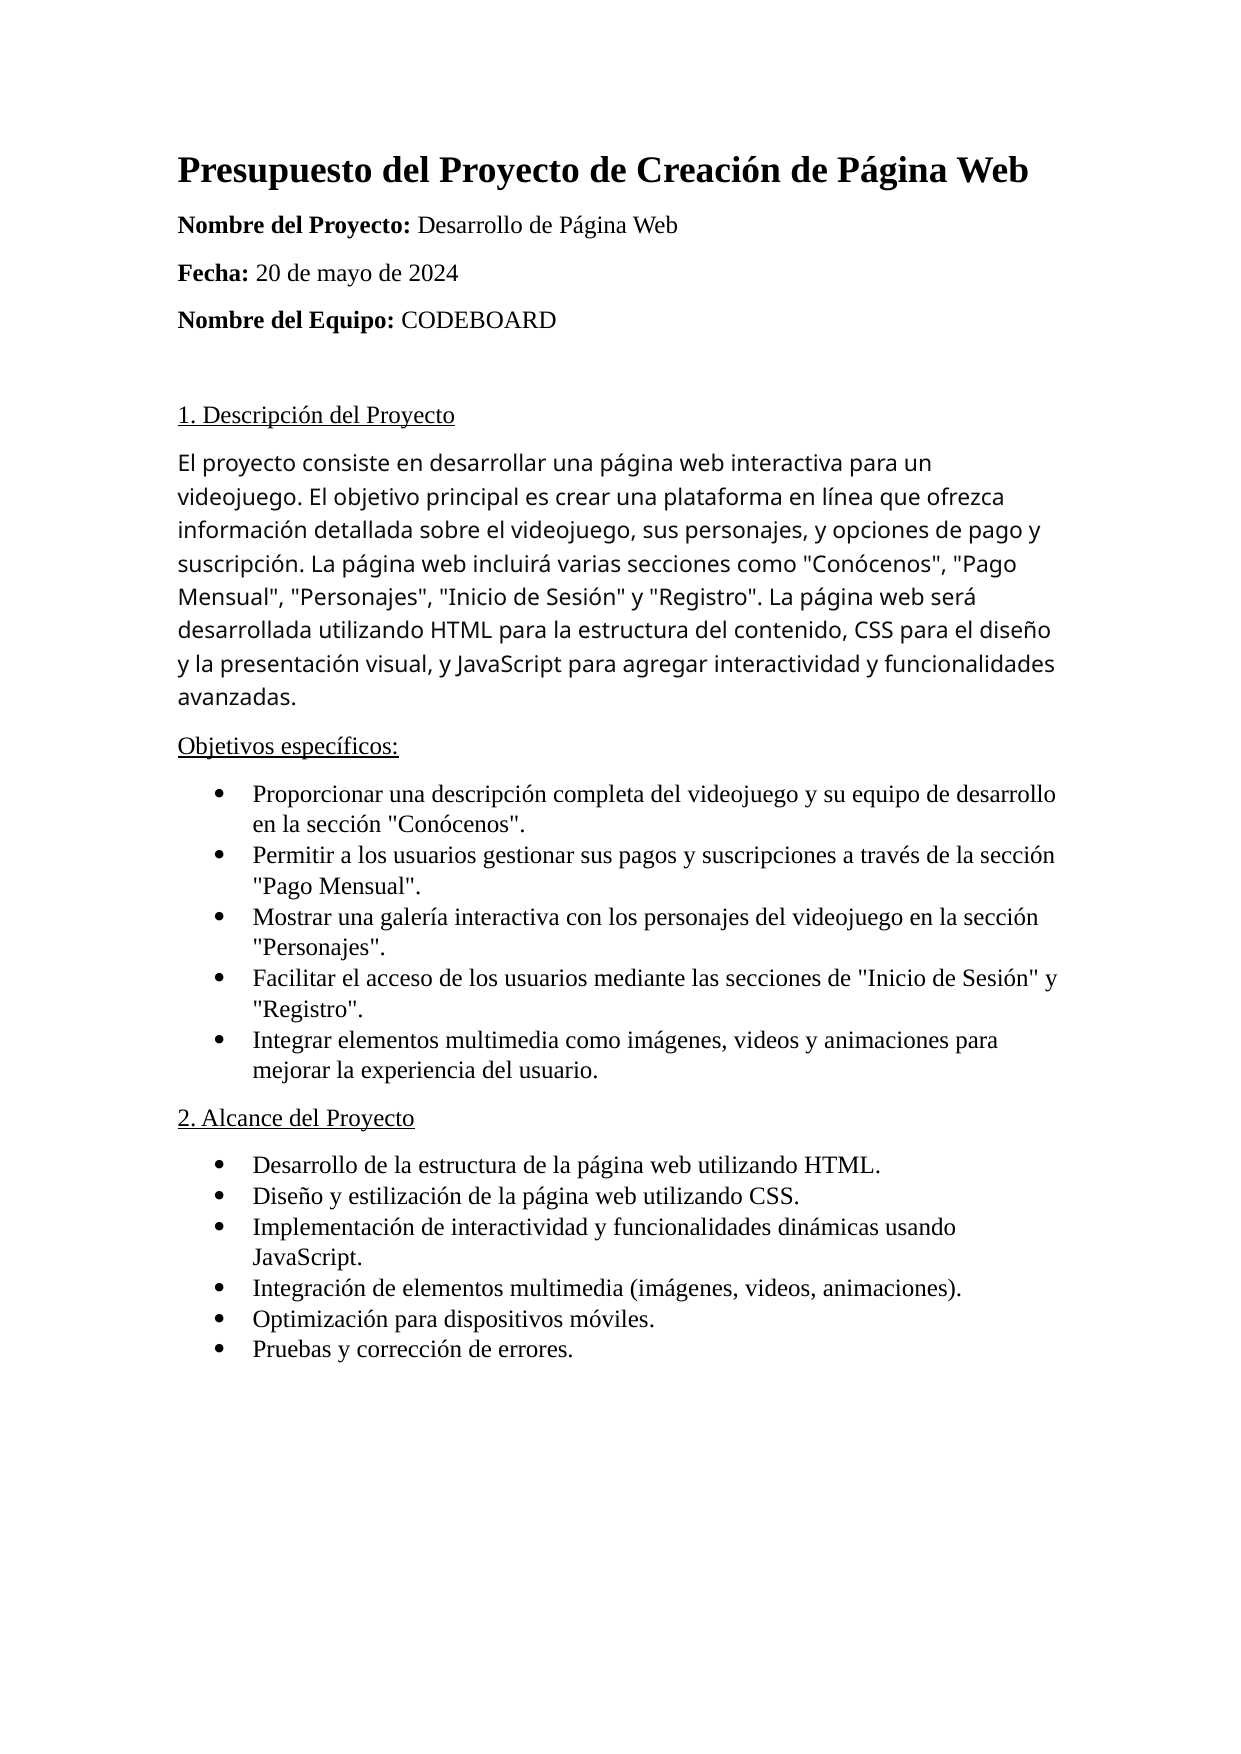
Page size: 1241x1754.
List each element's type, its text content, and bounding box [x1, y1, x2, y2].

list Diseño y estilización de la página web utilizando CSS. [215, 1181, 1063, 1210]
text Fecha: 20 de mayo de 2024 [177, 258, 1063, 286]
list Desarrollo de la estructura de la página web utilizando HTML. [215, 1150, 1063, 1179]
text Presupuesto del Proyecto de Creación de Página Web [177, 148, 1063, 191]
list Permitir a los usuarios gestionar sus pagos y suscripciones a través de la sección "Pago Mensual". [215, 840, 1063, 900]
list Implementación de interactividad y funcionalidades dinámicas usando JavaScript. [215, 1212, 1063, 1271]
list Optimización para dispositivos móviles. [215, 1304, 1063, 1333]
text Nombre del Equipo: CODEBOARD [177, 305, 1063, 334]
text 1. Descripción del Proyecto [177, 400, 1063, 429]
text El proyecto consiste en desarrollar una página web interactiva para un videojuego. El objetivo principal es crear una plataforma en línea que ofrezca información detallada sobre el videojuego, sus personajes, y opciones de pago y suscripción. La página web incluirá varias secciones como "Conócenos", "Pago Mensual", "Personajes", "Inicio de Sesión" y "Registro". La página web será desarrollada utilizando HTML para la estructura del contenido, CSS para el diseño y la presentación visual, y JavaScript para agregar interactividad y funcionalidades avanzadas. [177, 447, 1063, 713]
list Pruebas y corrección de errores. [215, 1334, 1063, 1363]
list Integración de elementos multimedia (imágenes, videos, animaciones). [215, 1273, 1063, 1302]
list Integrar elementos multimedia como imágenes, videos y animaciones para mejorar la experiencia del usuario. [215, 1025, 1063, 1084]
text Objetivos específicos: [177, 731, 1063, 760]
text 2. Alcance del Proyecto [177, 1103, 1063, 1132]
list Facilitar el acceso de los usuarios mediante las secciones de "Inicio de Sesión" y "Registro". [215, 963, 1063, 1023]
list Proporcionar una descripción completa del videojuego y su equipo de desarrollo en la sección "Conócenos". [215, 779, 1063, 838]
list Mostrar una galería interactiva con los personajes del videojuego en la sección "Personajes". [215, 902, 1063, 961]
text Nombre del Proyecto: Desarrollo de Página Web [177, 210, 1063, 239]
